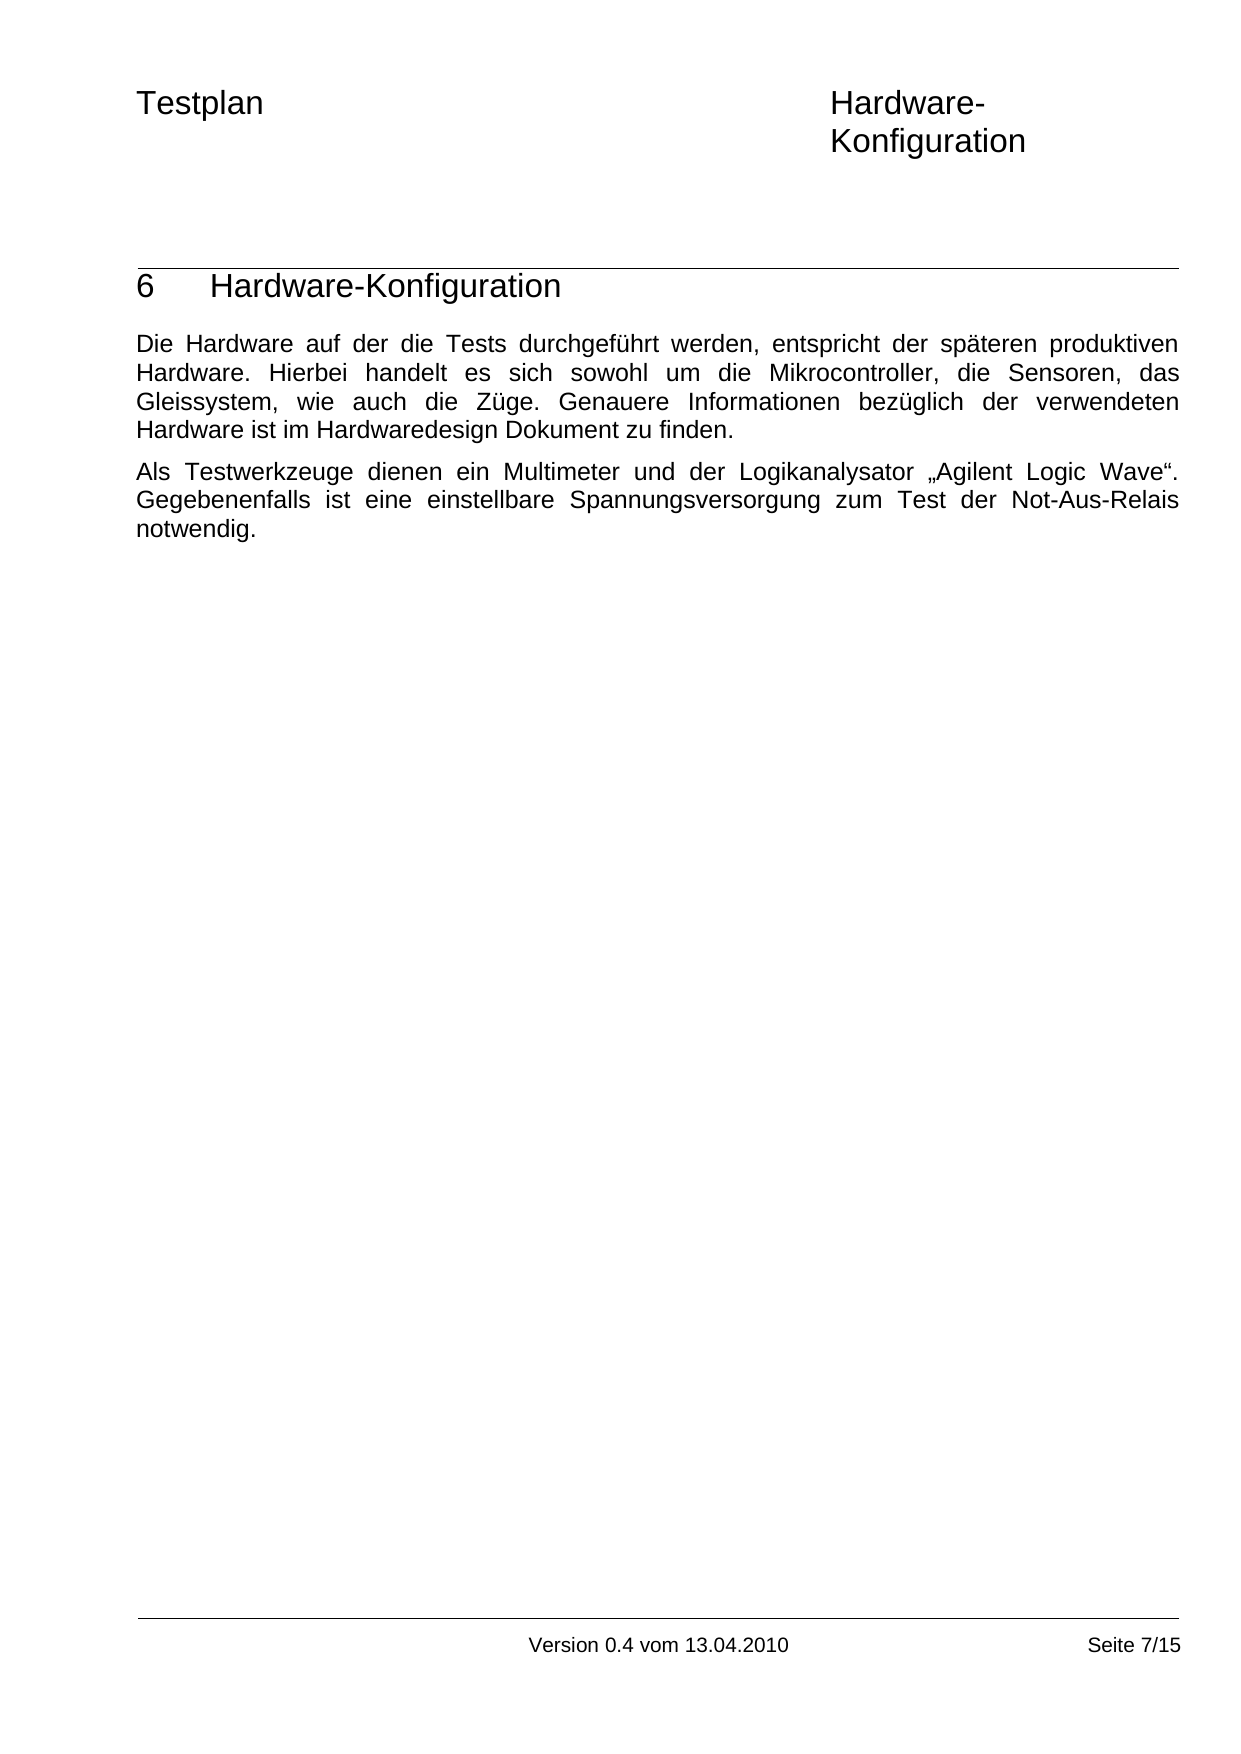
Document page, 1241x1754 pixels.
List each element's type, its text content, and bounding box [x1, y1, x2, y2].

text Die Hardware auf der die Tests durchgeführt werden, entspricht der späteren produktiven Hardware. Hierbei handelt es sich sowohl um die Mikrocontroller, die Sensoren, das Gleissystem, wie auch die Züge. Genauere Informationen bezüglich der verwendeten Hardware ist im Hardwaredesign Dokument zu finden. [136, 329, 1181, 444]
text Als Testwerkzeuge dienen ein Multimeter und der Logikanalysator „Agilent Logic Wave“. Gegebenenfalls ist eine einstellbare Spannungsversorgung zum Test der Not-Aus-Relais notwendig. [136, 457, 1181, 543]
subtitle Hardware-Konfiguration [136, 289, 454, 304]
subtitle Hardware-Konfiguration [453, 289, 1181, 304]
